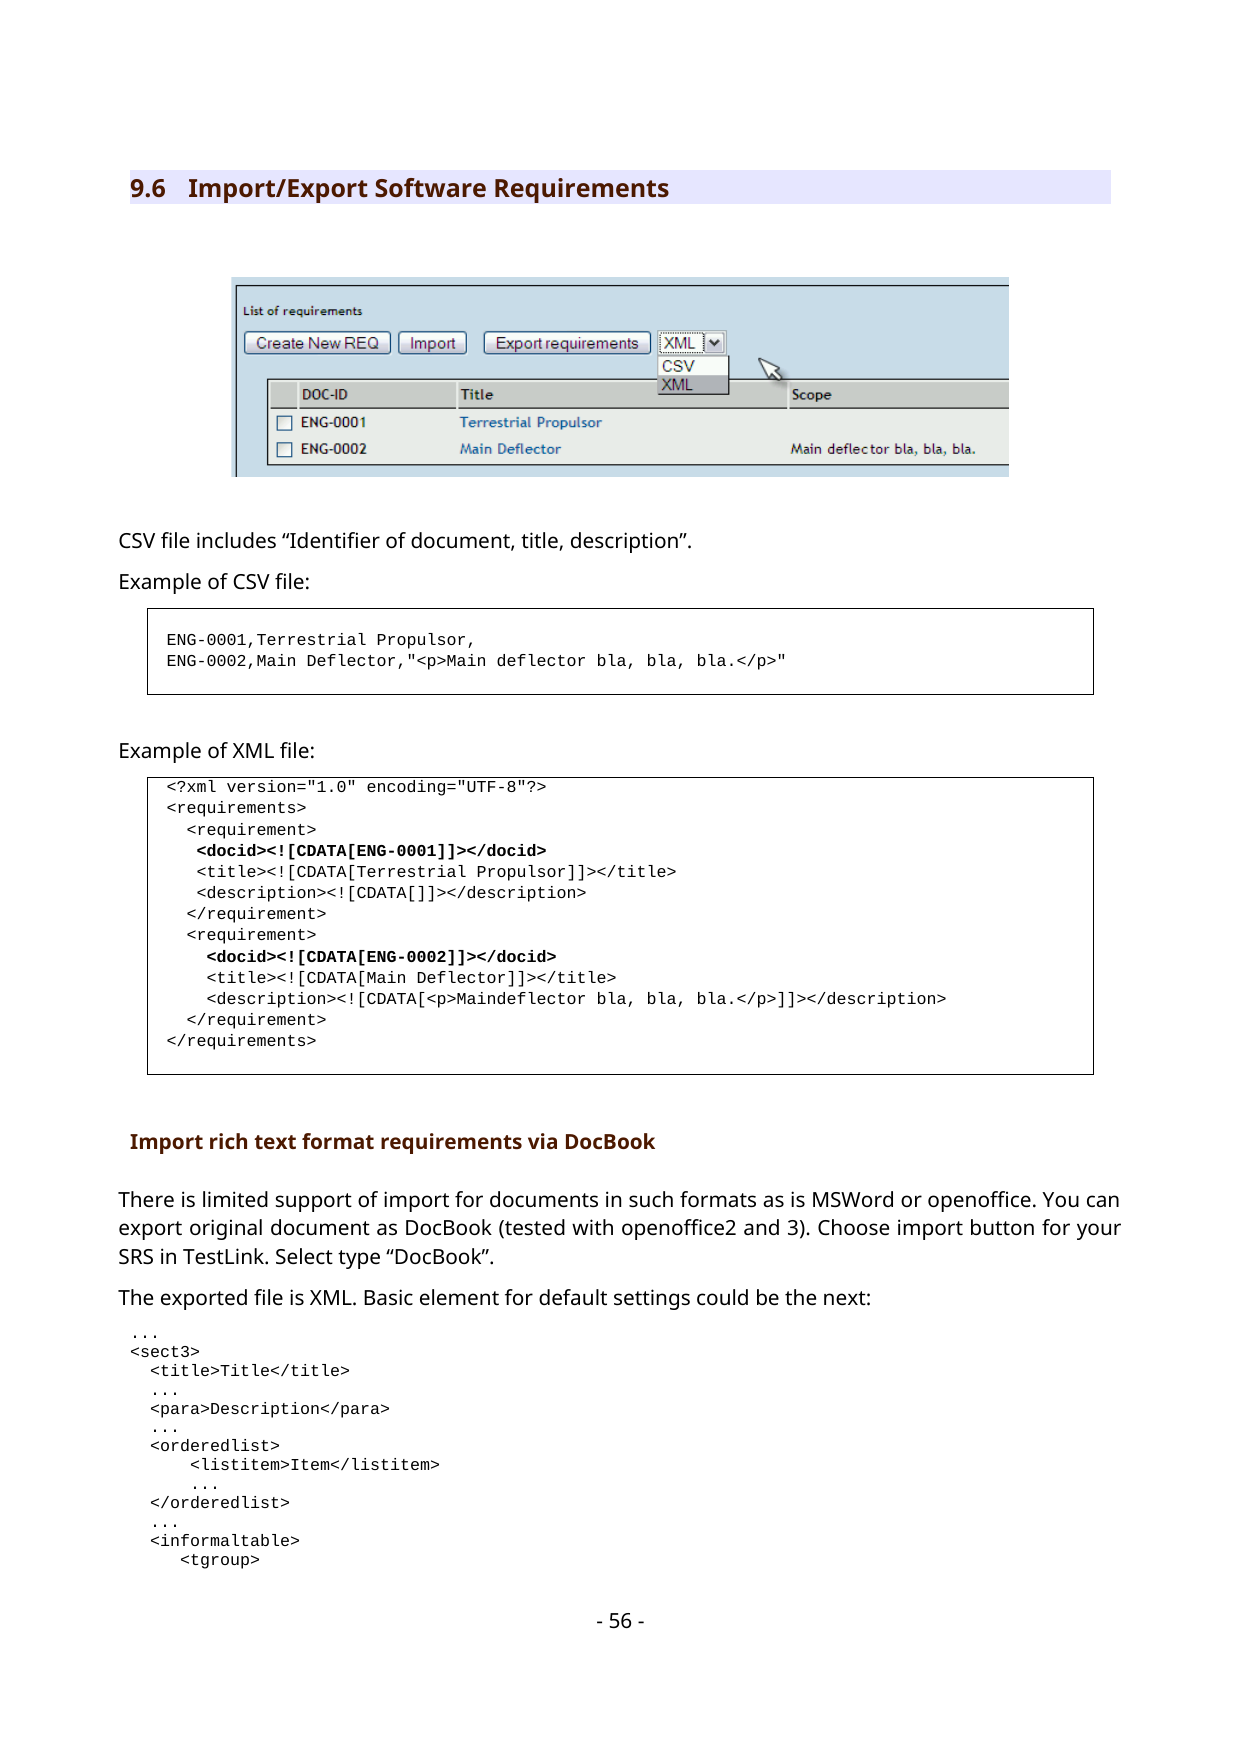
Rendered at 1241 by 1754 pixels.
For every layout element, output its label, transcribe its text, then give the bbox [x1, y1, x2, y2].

text The exported file is XML. Basic element for default settings could be the next: [118, 1283, 1122, 1311]
text Example of XML file: [118, 736, 1122, 764]
text Example of CSV file: [118, 567, 1122, 596]
subtitle Import/Export Software Requirements [130, 170, 1111, 204]
text CSV file includes “Identifier of document, title, description”. [118, 526, 1122, 555]
text ... <sect3> <title>Title</title> ... <para>Description</para> ... <orderedlist> <listitem>Item</listitem> ... </orderedlist> ... <informaltable> <tgroup> [130, 1325, 1122, 1570]
text There is limited support of import for documents in such formats as is MSWord or openoffice. You can export original document as DocBook (tested with openoffice2 and 3). Choose import button for your SRS in TestLink. Select type “DocBook”. [118, 1185, 1122, 1270]
picture [231, 277, 1009, 477]
subtitle Import rich text format requirements via DocBook [130, 1127, 1111, 1155]
table_header ENG-0001,Terrestrial Propulsor, ENG-0002,Main Deflector,"<p>Main deflector bla, bla, bla.</p>" [148, 609, 1093, 694]
table_header <?xml version="1.0" encoding="UTF-8"?> <requirements> <requirement> <docid><![CDATA[ENG-0001]]></docid> <title><![CDATA[Terrestrial Propulsor]]></title> <description><![CDATA[]]></description> </requirement> <requirement> <docid><![CDATA[ENG-0002]]></docid> <title><![CDATA[Main Deflector]]></title> <description><![CDATA[<p>Maindeflector bla, bla, bla.</p>]]></description> </requirement> </requirements> [148, 778, 1093, 1074]
